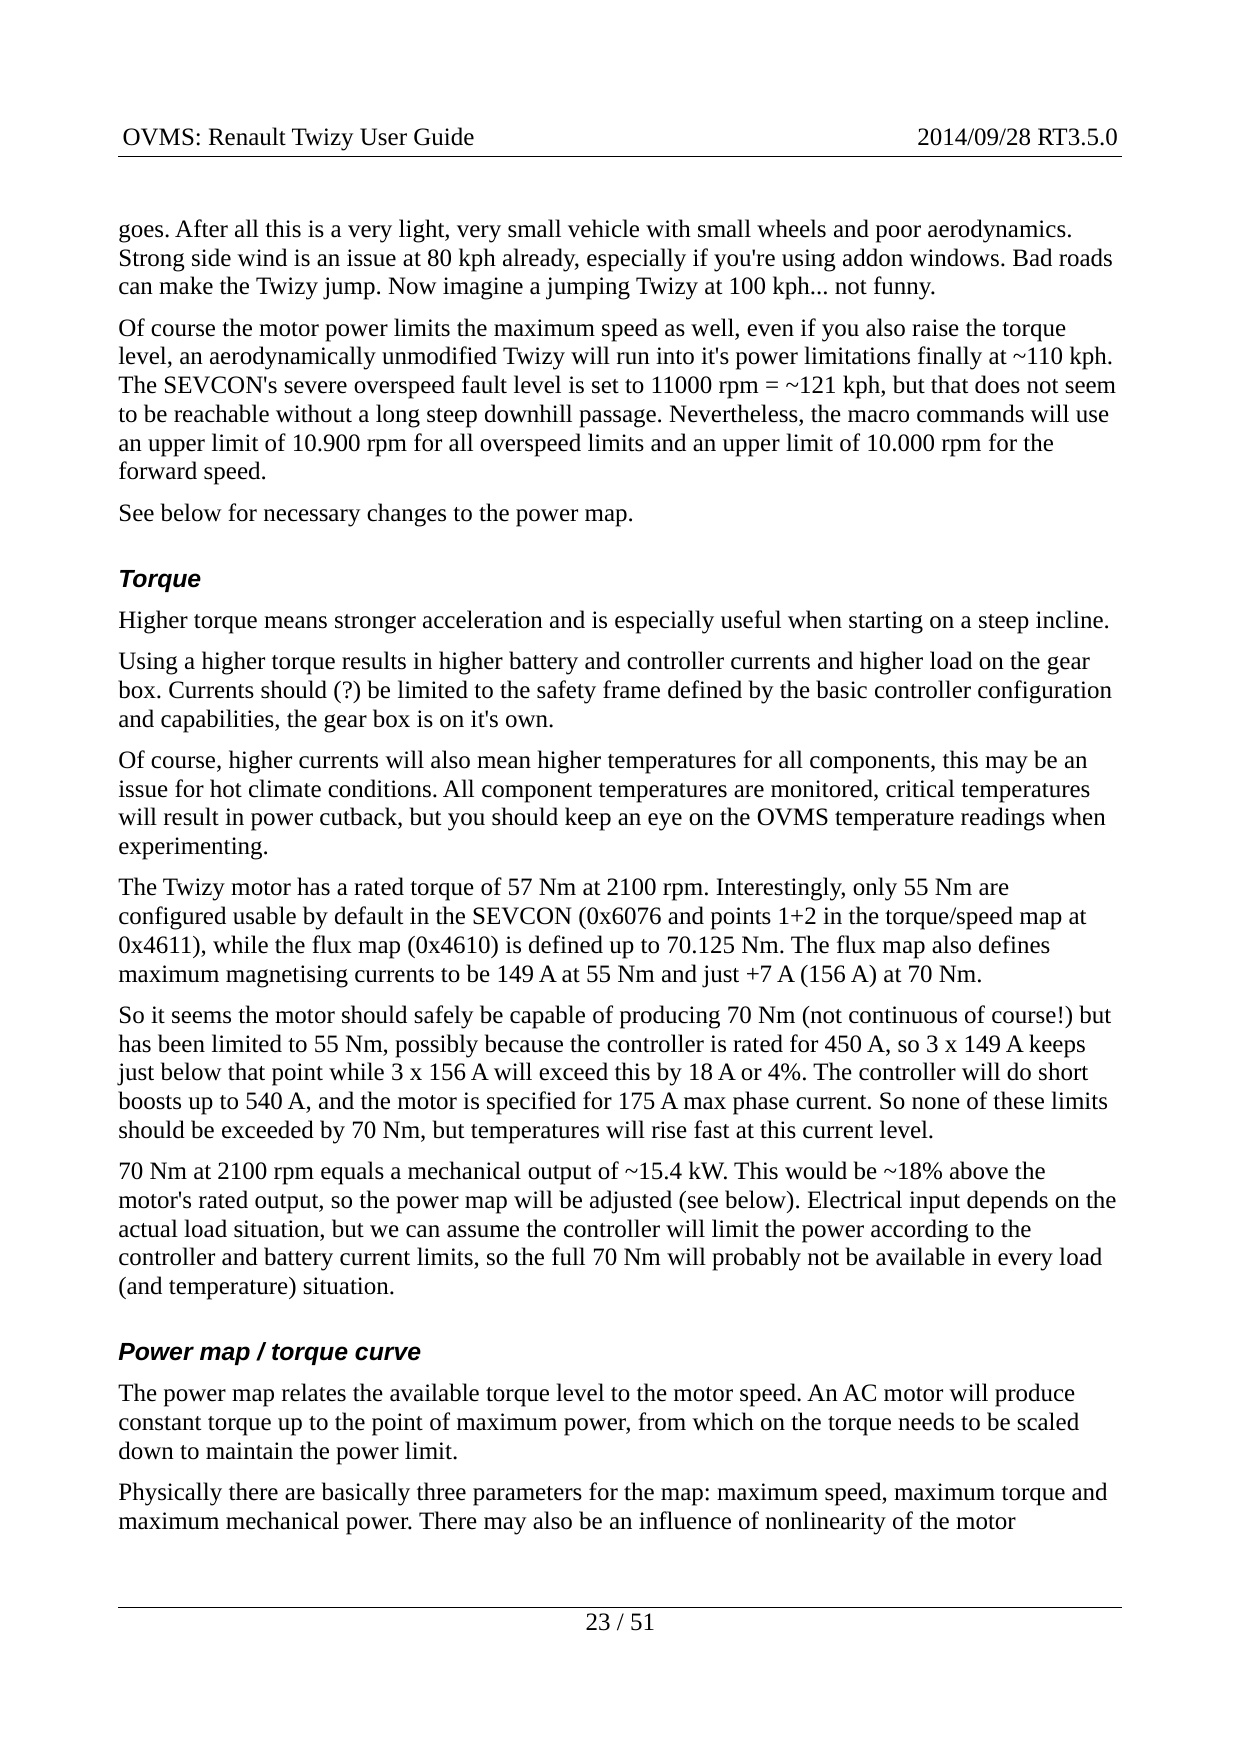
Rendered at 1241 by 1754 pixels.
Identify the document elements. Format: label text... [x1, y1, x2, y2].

text goes. After all this is a very light, very small vehicle with small wheels and poor aerodynamics. Strong side wind is an issue at 80 kph already, especially if you're using addon windows. Bad roads can make the Twizy jump. Now imagine a jumping Twizy at 100 kph... not funny. [118, 214, 1122, 300]
subtitle Torque [118, 564, 1122, 592]
text The Twizy motor has a rated torque of 57 Nm at 2100 rpm. Interestingly, only 55 Nm are configured usable by default in the SEVCON (0x6076 and points 1+2 in the torque/speed map at 0x4611), while the flux map (0x4610) is defined up to 70.125 Nm. The flux map also defines maximum magnetising currents to be 149 A at 55 Nm and just +7 A (156 A) at 70 Nm. [118, 872, 1122, 987]
text The power map relates the available torque level to the motor speed. An AC motor will produce constant torque up to the point of maximum power, from which on the torque needs to be scaled down to maintain the power limit. [118, 1378, 1122, 1465]
text Higher torque means stronger acceleration and is especially useful when starting on a steep incline. [118, 605, 1122, 634]
text Physically there are basically three parameters for the map: maximum speed, maximum torque and maximum mechanical power. There may also be an influence of nonlinearity of the motor [118, 1477, 1122, 1535]
text Of course the motor power limits the maximum speed as well, even if you also raise the torque level, an aerodynamically unmodified Twizy will run into it's power limitations finally at ~110 kph. The SEVCON's severe overspeed fault level is set to 11000 rpm = ~121 kph, but that does not seem to be reachable without a long steep downhill passage. Nevertheless, the macro commands will use an upper limit of 10.900 rpm for all overspeed limits and an upper limit of 10.000 rpm for the forward speed. [118, 313, 1122, 485]
text See below for necessary changes to the power map. [118, 498, 1122, 526]
text Of course, higher currents will also mean higher temperatures for all components, this may be an issue for hot climate conditions. All component temperatures are monitored, critical temperatures will result in power cutback, but you should keep an eye on the OVMS temperature readings when experimenting. [118, 745, 1122, 860]
text So it seems the motor should safely be capable of producing 70 Nm (not continuous of course!) but has been limited to 55 Nm, possibly because the controller is rated for 450 A, so 3 x 149 A keeps just below that point while 3 x 156 A will exceed this by 18 A or 4%. The controller will do short boosts up to 540 A, and the motor is specified for 175 A max phase current. So none of these limits should be exceeded by 70 Nm, but temperatures will rise fast at this current level. [118, 1000, 1122, 1144]
text Using a higher torque results in higher battery and controller currents and higher load on the gear box. Currents should (?) be limited to the safety frame defined by the basic controller configuration and capabilities, the gear box is on it's own. [118, 646, 1122, 732]
subtitle Power map / torque curve [118, 1337, 1122, 1366]
text 70 Nm at 2100 rpm equals a mechanical output of ~15.4 kW. This would be ~18% above the motor's rated output, so the power map will be adjusted (see below). Electrical input depends on the actual load situation, but we can assume the controller will limit the power according to the controller and battery current limits, so the full 70 Nm will probably not be available in every load (and temperature) situation. [118, 1156, 1122, 1300]
